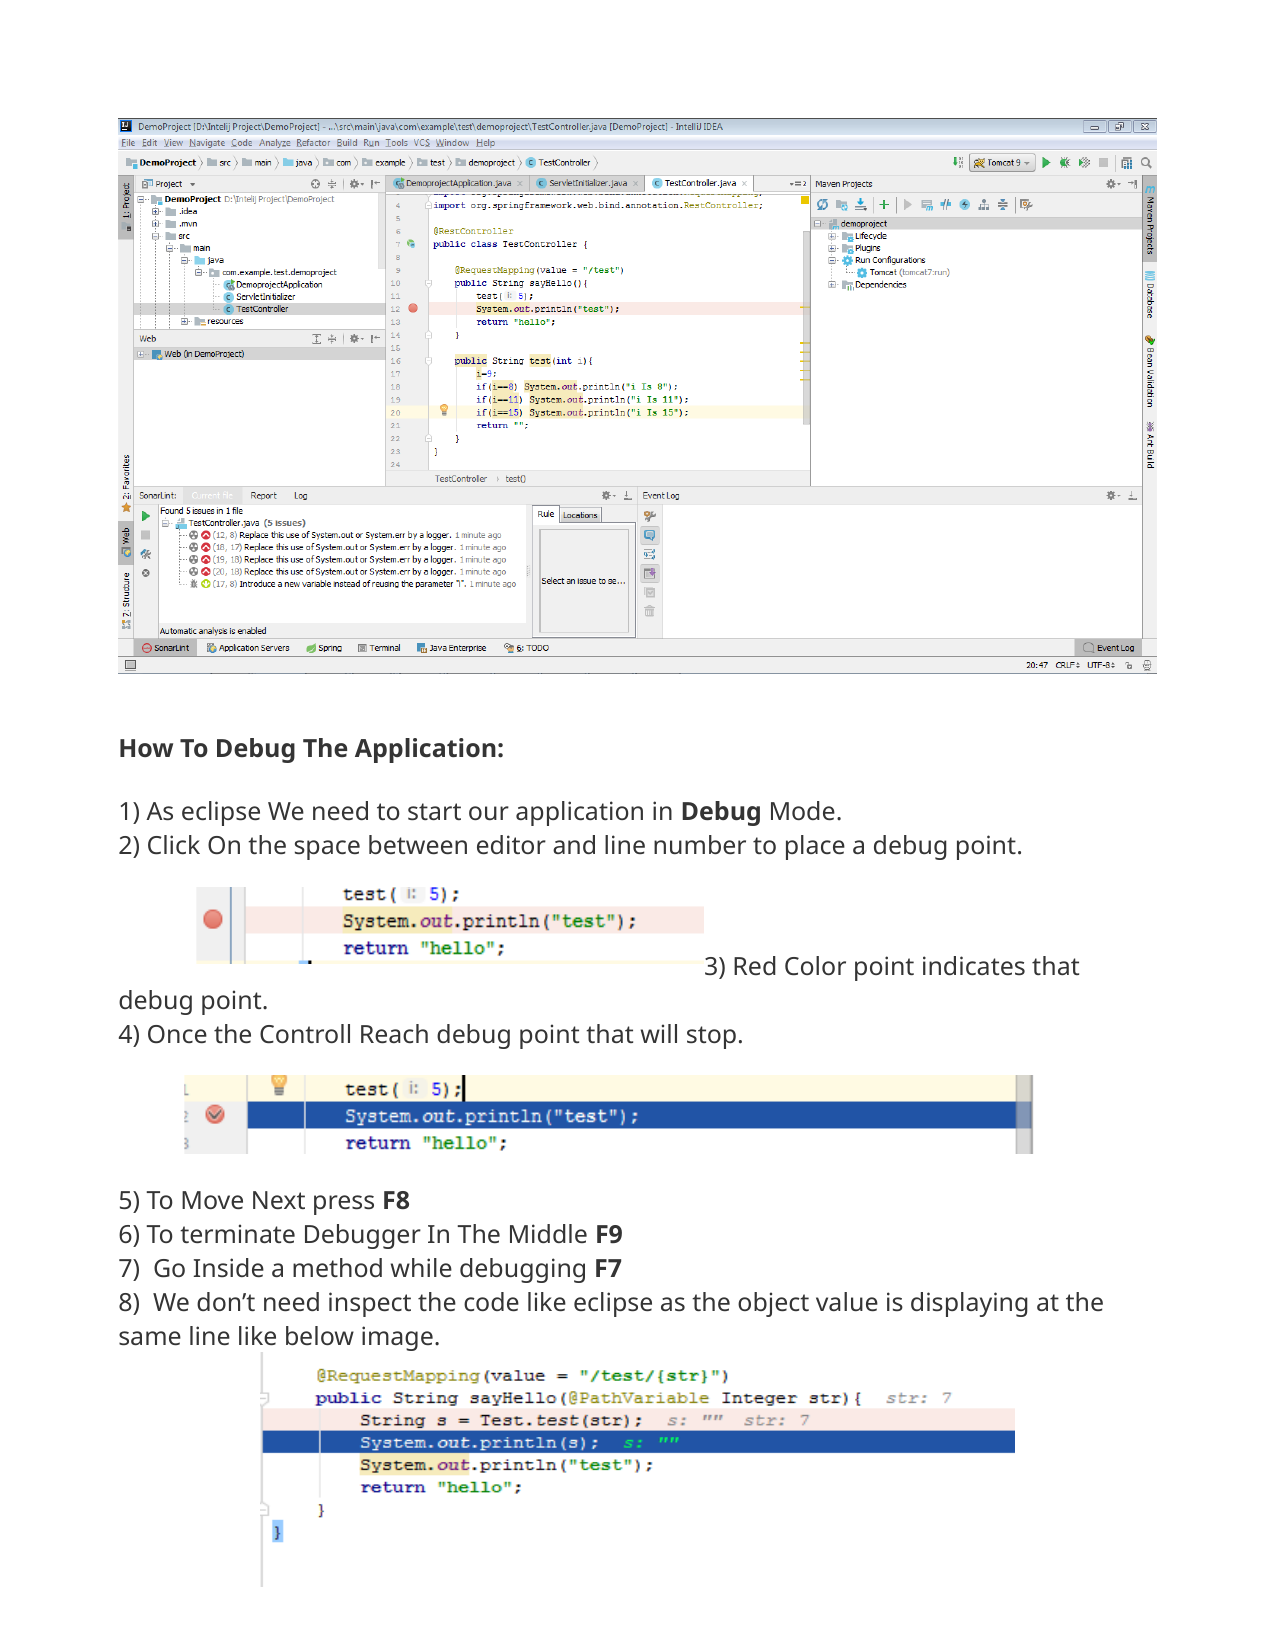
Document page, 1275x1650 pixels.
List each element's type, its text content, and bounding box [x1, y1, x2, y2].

text 8) We don’t need inspect the code like eclipse as the object value is displaying at the same line like below image. [118, 1284, 1157, 1353]
text 2) Click On the space between editor and line number to place a debug point. [118, 828, 1157, 862]
picture [118, 118, 1157, 674]
picture [260, 1352, 1015, 1587]
text 6) To terminate Debugger In The Middle F9 [118, 1216, 1157, 1251]
text 4) Once the Controll Reach debug point that will stop. [118, 1016, 1157, 1051]
text 1) As eclipse We need to start our application in Debug Mode. [118, 794, 1157, 828]
text 7) Go Inside a method while debugging F7 [118, 1251, 1157, 1284]
text How To Debug The Application: [118, 731, 1157, 765]
picture [196, 887, 704, 964]
text 5) To Move Next press F8 [118, 1182, 1157, 1216]
picture [184, 1075, 1041, 1154]
text 3) Red Color point indicates that debug point. [118, 948, 1157, 1016]
